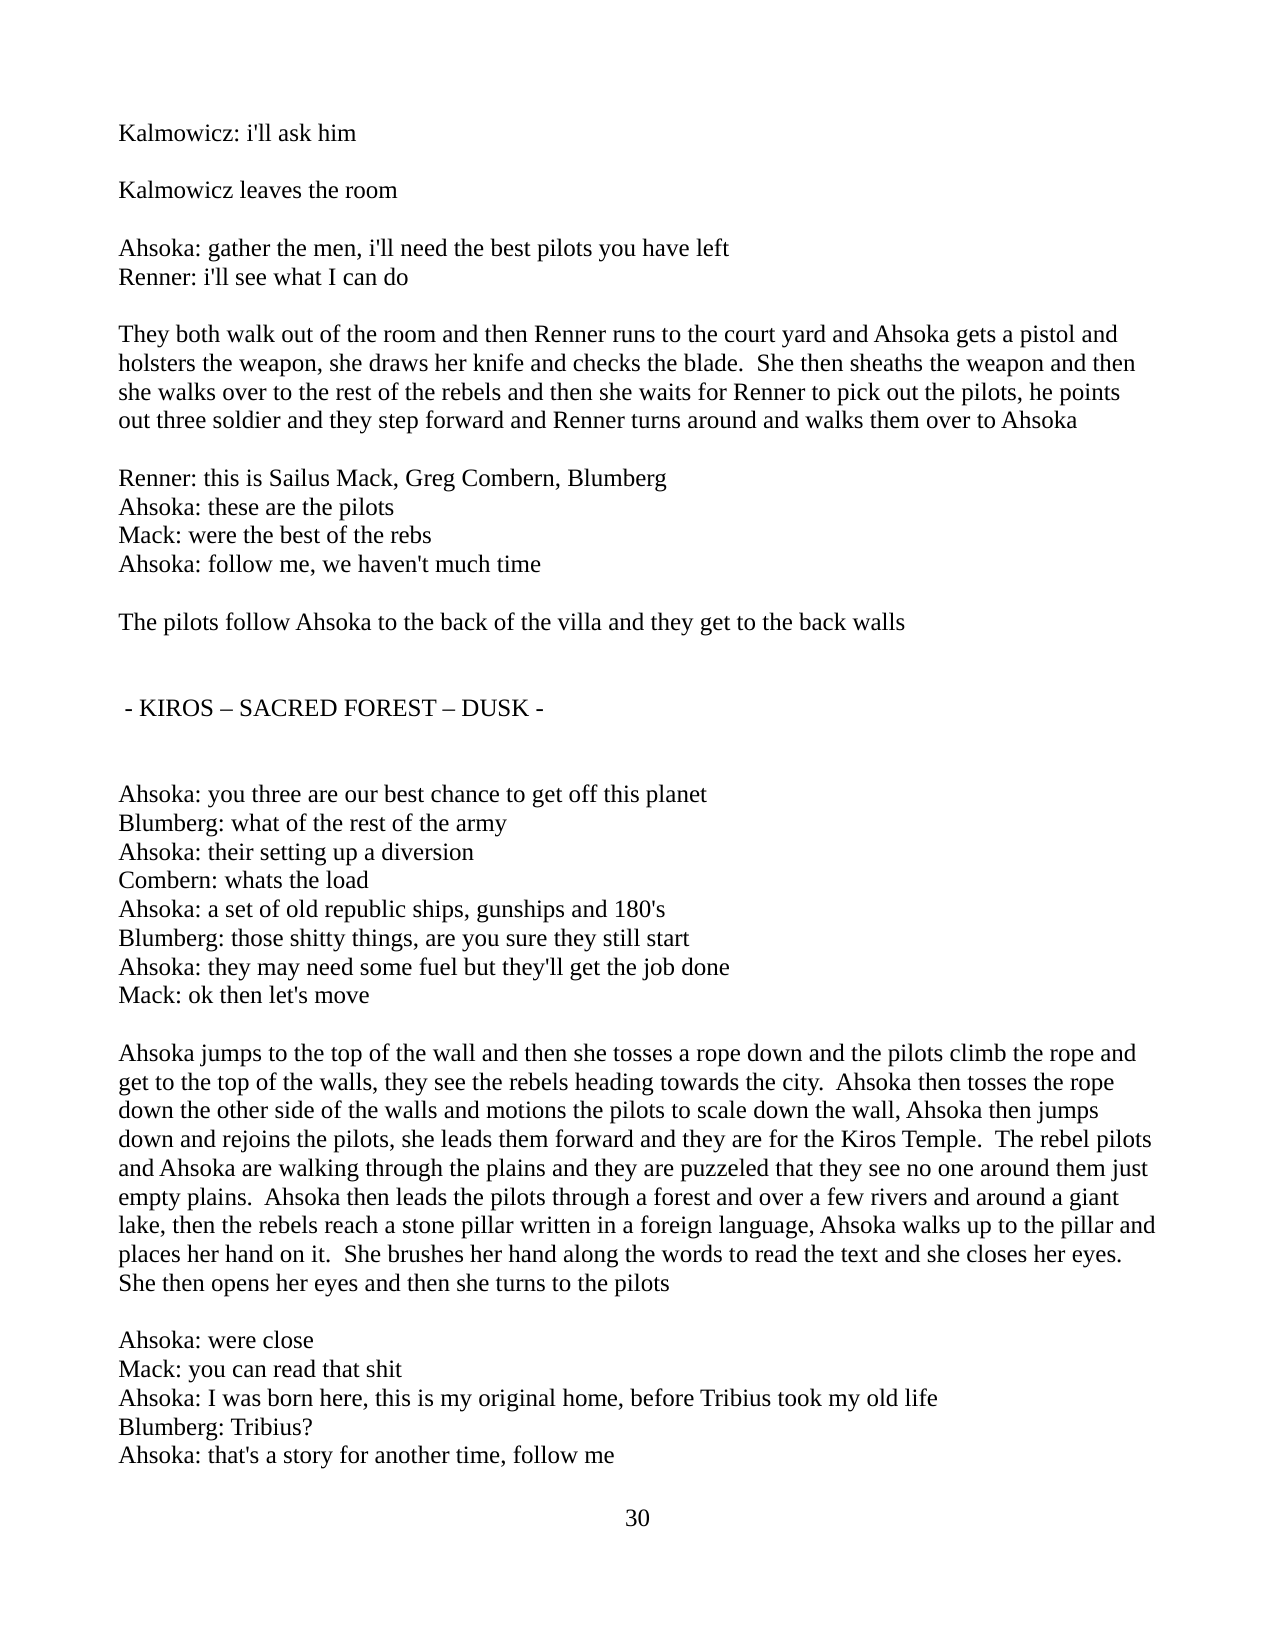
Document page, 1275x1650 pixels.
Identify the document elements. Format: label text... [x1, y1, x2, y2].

text Ahsoka: these are the pilots [118, 492, 1157, 521]
text Renner: i'll see what I can do [118, 262, 1157, 291]
text Ahsoka: follow me, we haven't much time [118, 549, 1157, 578]
text Kalmowicz leaves the room [118, 176, 1157, 204]
text Ahsoka: their setting up a diversion [118, 837, 1157, 866]
text The pilots follow Ahsoka to the back of the villa and they get to the back walls [118, 607, 1157, 636]
text Blumberg: what of the rest of the army [118, 808, 1157, 837]
text Ahsoka jumps to the top of the wall and then she tosses a rope down and the pilots climb the rope and get to the top of the walls, they see the rebels heading towards the city. Ahsoka then tosses the rope down the other side of the walls and motions the pilots to scale down the wall, Ahsoka then jumps down and rejoins the pilots, she leads them forward and they are for the Kiros Temple. The rebel pilots and Ahsoka are walking through the plains and they are puzzeled that they see no one around them just empty plains. Ahsoka then leads the pilots through a forest and over a few rivers and around a giant lake, then the rebels reach a stone pillar written in a foreign language, Ahsoka walks up to the pillar and places her hand on it. She brushes her hand along the words to read the text and she closes her eyes. She then opens her eyes and then she turns to the pilots [118, 1038, 1157, 1297]
text Combern: whats the load [118, 866, 1157, 894]
text Kalmowicz: i'll ask him [118, 118, 1157, 147]
text Mack: you can read that shit [118, 1354, 1157, 1383]
text Ahsoka: you three are our best chance to get off this planet [118, 779, 1157, 808]
text Ahsoka: a set of old republic ships, gunships and 180's [118, 894, 1157, 923]
text Ahsoka: were close [118, 1326, 1157, 1354]
text Ahsoka: that's a story for another time, follow me [118, 1441, 1157, 1469]
text Blumberg: Tribius? [118, 1412, 1157, 1441]
text - KIROS – SACRED FOREST – DUSK - [118, 693, 1157, 722]
text Mack: ok then let's move [118, 981, 1157, 1009]
text They both walk out of the room and then Renner runs to the court yard and Ahsoka gets a pistol and holsters the weapon, she draws her knife and checks the blade. She then sheaths the weapon and then she walks over to the rest of the rebels and then she waits for Renner to pick out the pilots, he points out three soldier and they step forward and Renner turns around and walks them over to Ahsoka [118, 319, 1157, 434]
text Ahsoka: gather the men, i'll need the best pilots you have left [118, 233, 1157, 262]
text Renner: this is Sailus Mack, Greg Combern, Blumberg [118, 463, 1157, 492]
text Ahsoka: I was born here, this is my original home, before Tribius took my old life [118, 1383, 1157, 1412]
text Ahsoka: they may need some fuel but they'll get the job done [118, 952, 1157, 981]
text Mack: were the best of the rebs [118, 521, 1157, 549]
text Blumberg: those shitty things, are you sure they still start [118, 923, 1157, 952]
